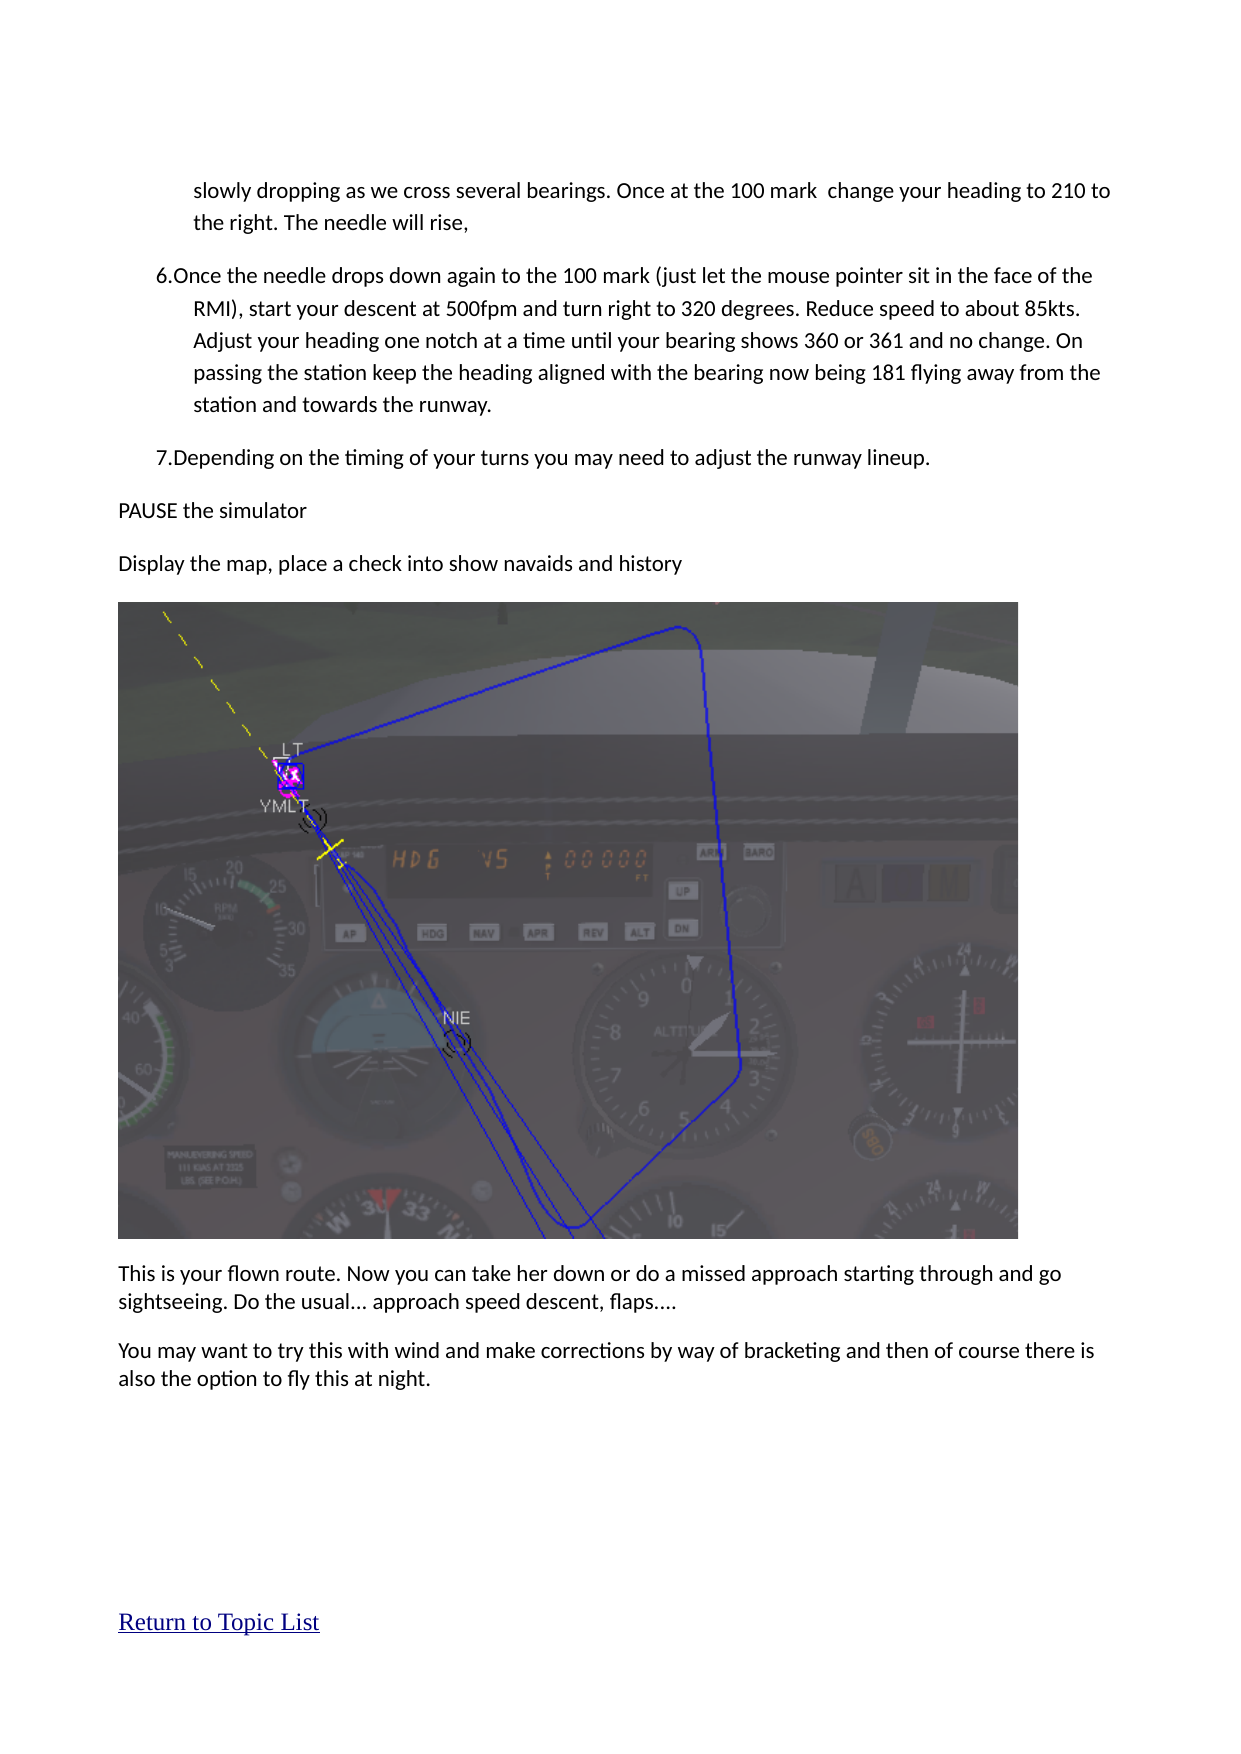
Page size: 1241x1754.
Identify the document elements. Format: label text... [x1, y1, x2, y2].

list Once the needle drops down again to the 100 mark (just let the mouse pointer sit in the face of the RMI), start your descent at 500fpm and turn right to 320 degrees. Reduce speed to about 85kts. Adjust your heading one notch at a time until your bearing shows 360 or 361 and no change. On passing the station keep the heading aligned with the bearing now being 181 flying away from the station and towards the runway. [156, 262, 1122, 418]
list Depending on the timing of your turns you may need to adjust the runway lineup. [156, 443, 1122, 471]
text You may want to try this with wind and make corrections by way of bracketing and then of course there is also the option to fly this at night. [118, 1336, 1122, 1392]
text Display the map, place a check into show navaids and history [118, 549, 1122, 577]
text This is your flown route. Now you can take her down or do a missed approach starting through and go sightseeing. Do the usual... approach speed descent, flaps.... [118, 1259, 1122, 1315]
list slowly dropping as we cross several bearings. Once at the 100 mark change your heading to 210 to the right. The needle will rise, [156, 176, 1122, 237]
text PAUSE the simulator [118, 496, 1122, 524]
